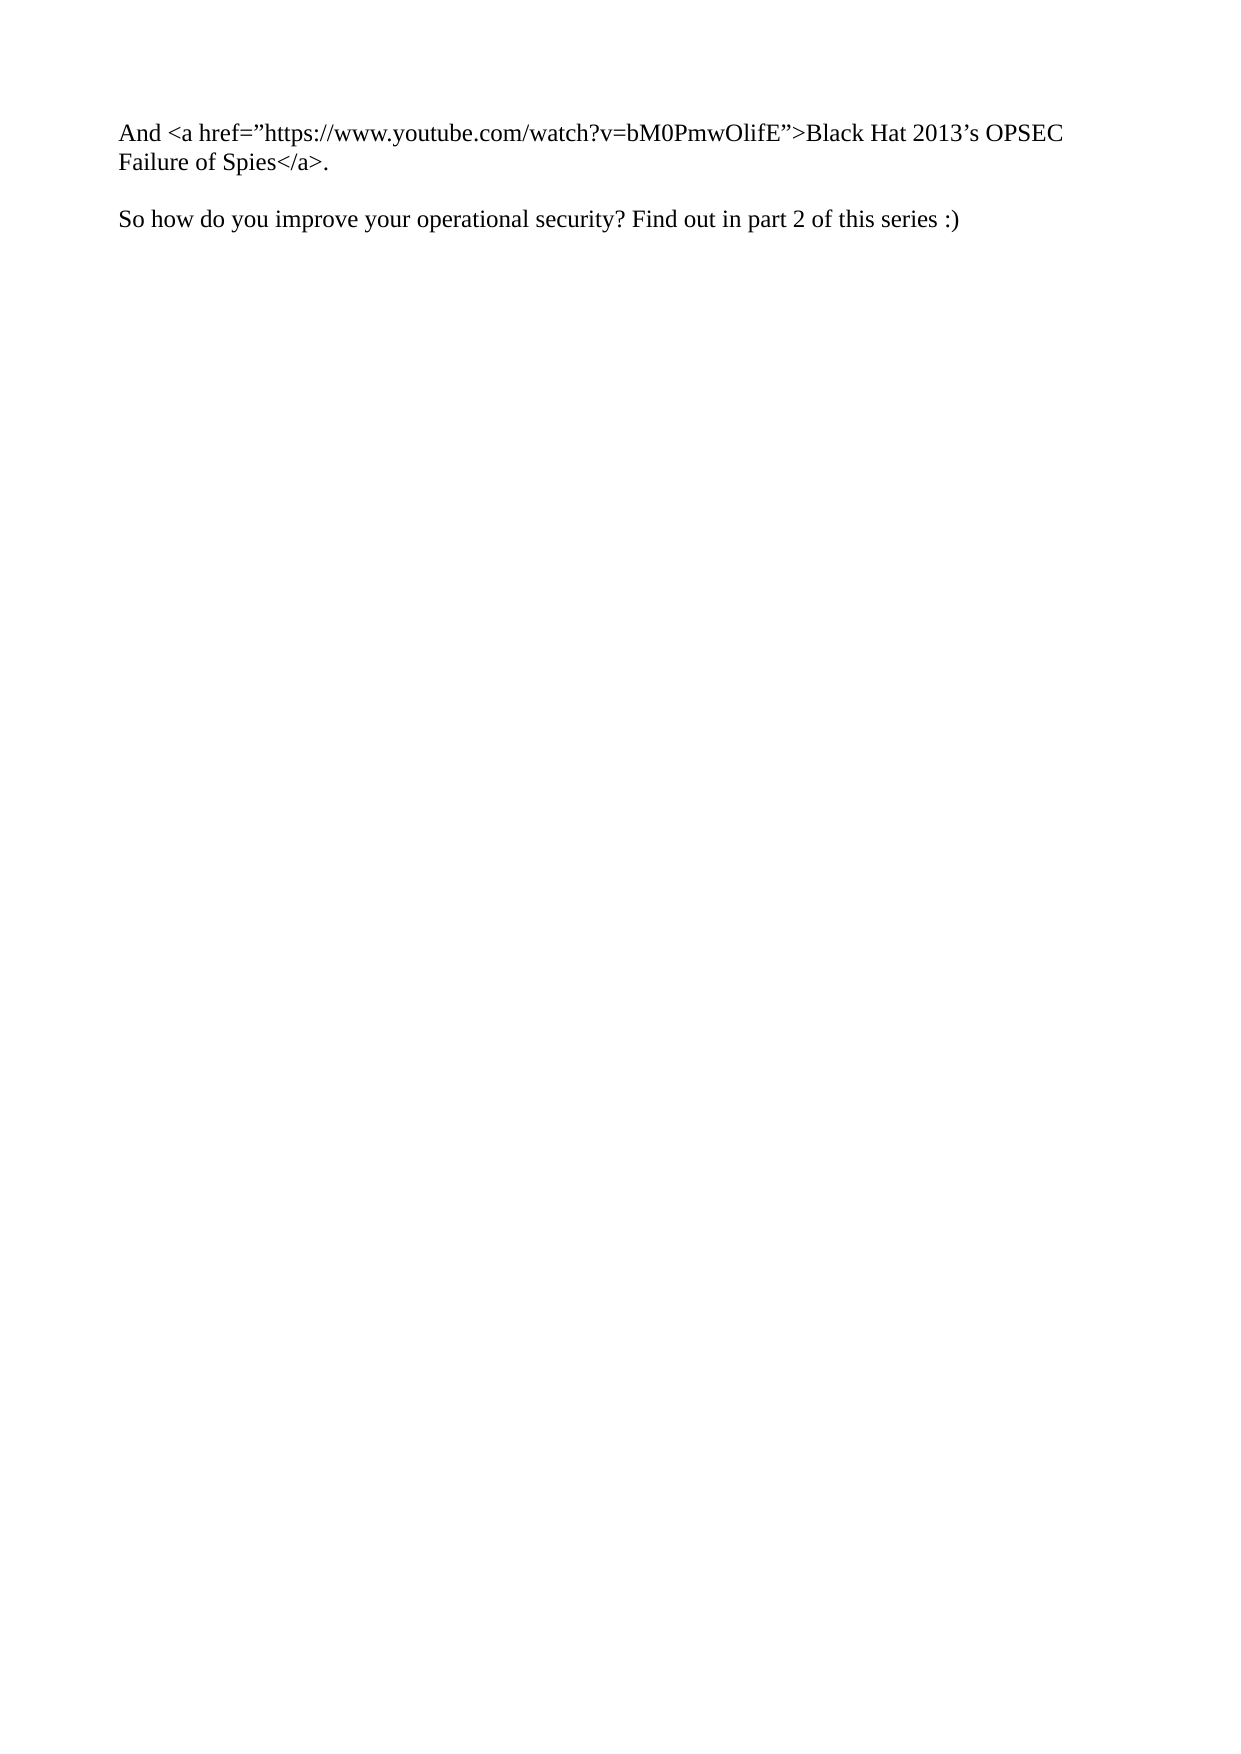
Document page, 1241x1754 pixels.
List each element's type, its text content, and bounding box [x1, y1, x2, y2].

text So how do you improve your operational security? Find out in part 2 of this series :) [118, 204, 1122, 233]
text And <a href=”https://www.youtube.com/watch?v=bM0PmwOlifE”>Black Hat 2013’s OPSEC Failure of Spies</a>. [118, 118, 1122, 176]
